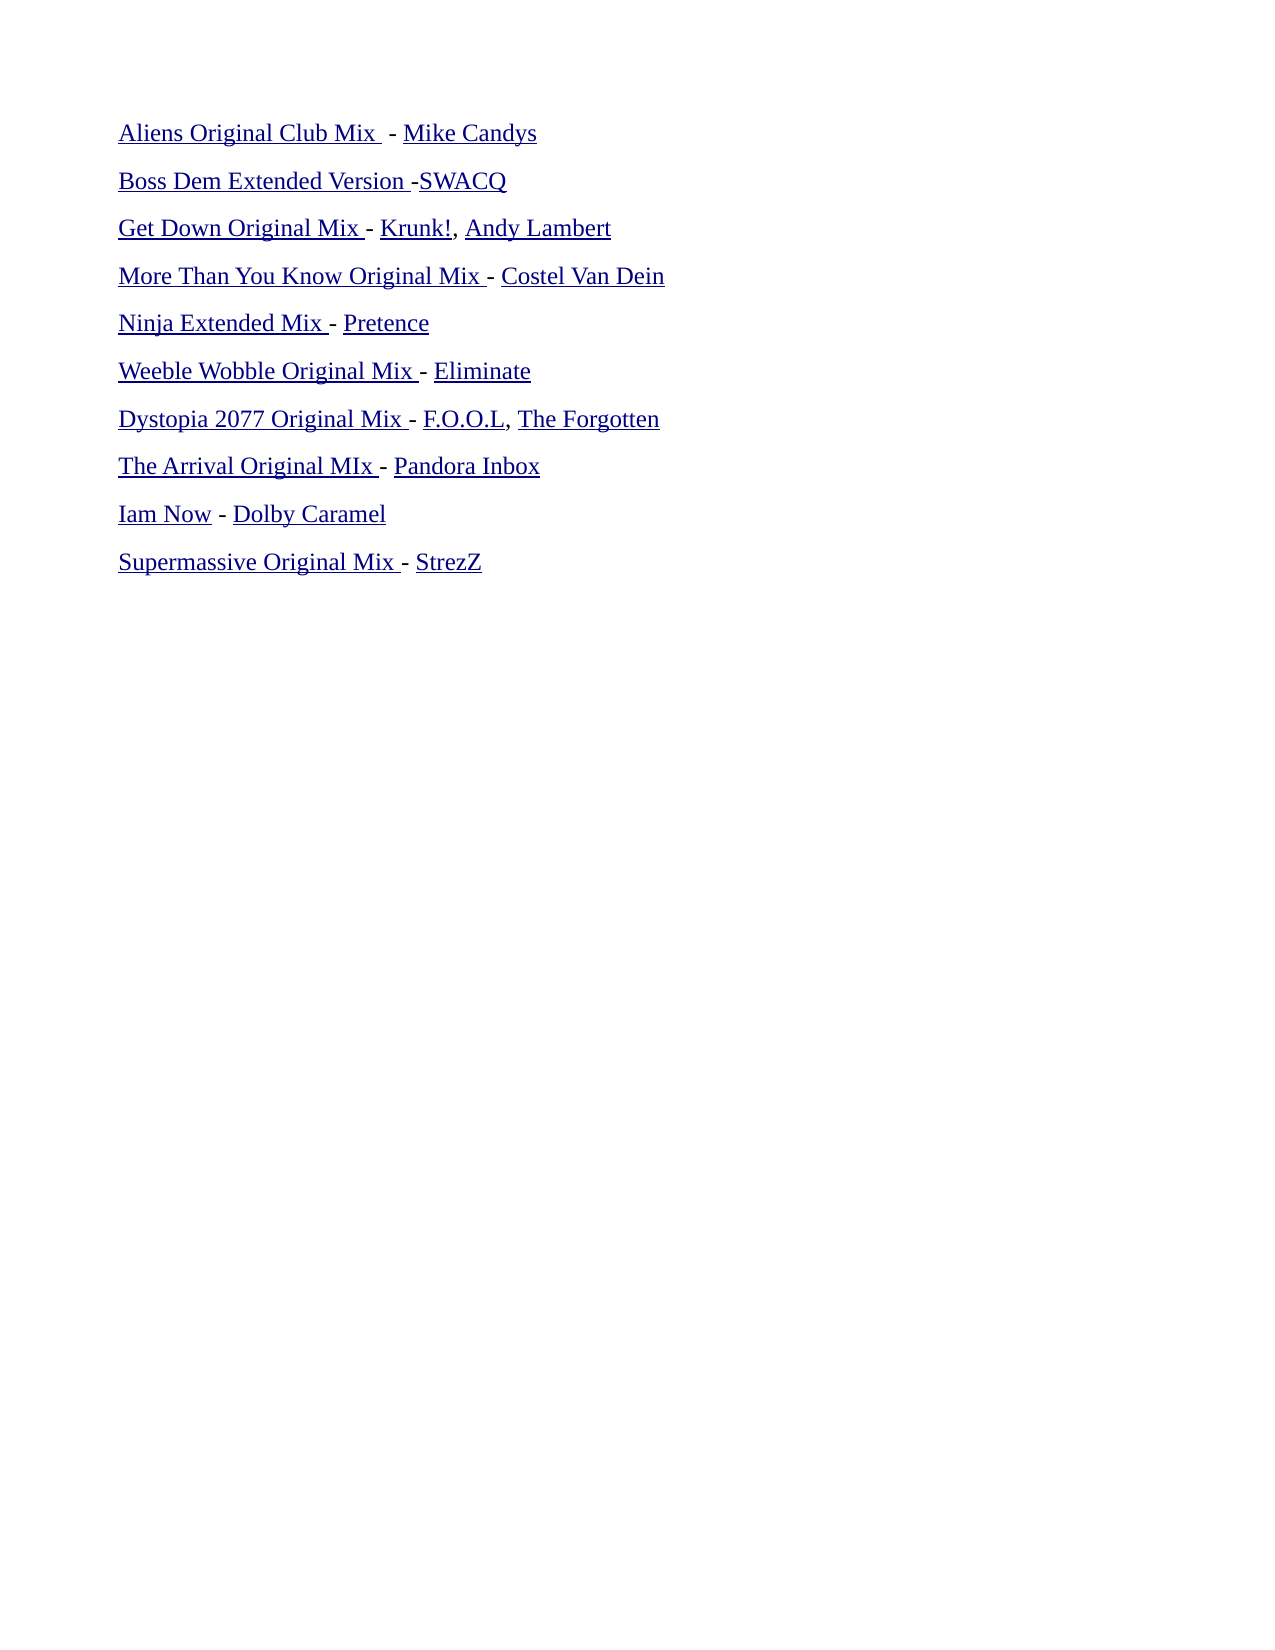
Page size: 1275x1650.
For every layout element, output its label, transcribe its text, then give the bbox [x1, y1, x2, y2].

text Get Down Original Mix - Krunk!, Andy Lambert [118, 213, 1157, 242]
text Iam Now - Dolby Caramel [118, 499, 1157, 528]
text The Arrival Original MIx - Pandora Inbox [118, 451, 1157, 480]
text Ninja Extended Mix - Pretence [118, 308, 1157, 337]
text Dystopia 2077 Original Mix - F.O.O.L, The Forgotten [118, 404, 1157, 432]
text Supermassive Original Mix - StrezZ [118, 547, 1157, 575]
text More Than You Know Original Mix - Costel Van Dein [118, 261, 1157, 290]
text Aliens Original Club Mix - Mike Candys [118, 118, 1157, 147]
text Boss Dem Extended Version -SWACQ [118, 166, 1157, 194]
text Weeble Wobble Original Mix - Eliminate [118, 356, 1157, 385]
